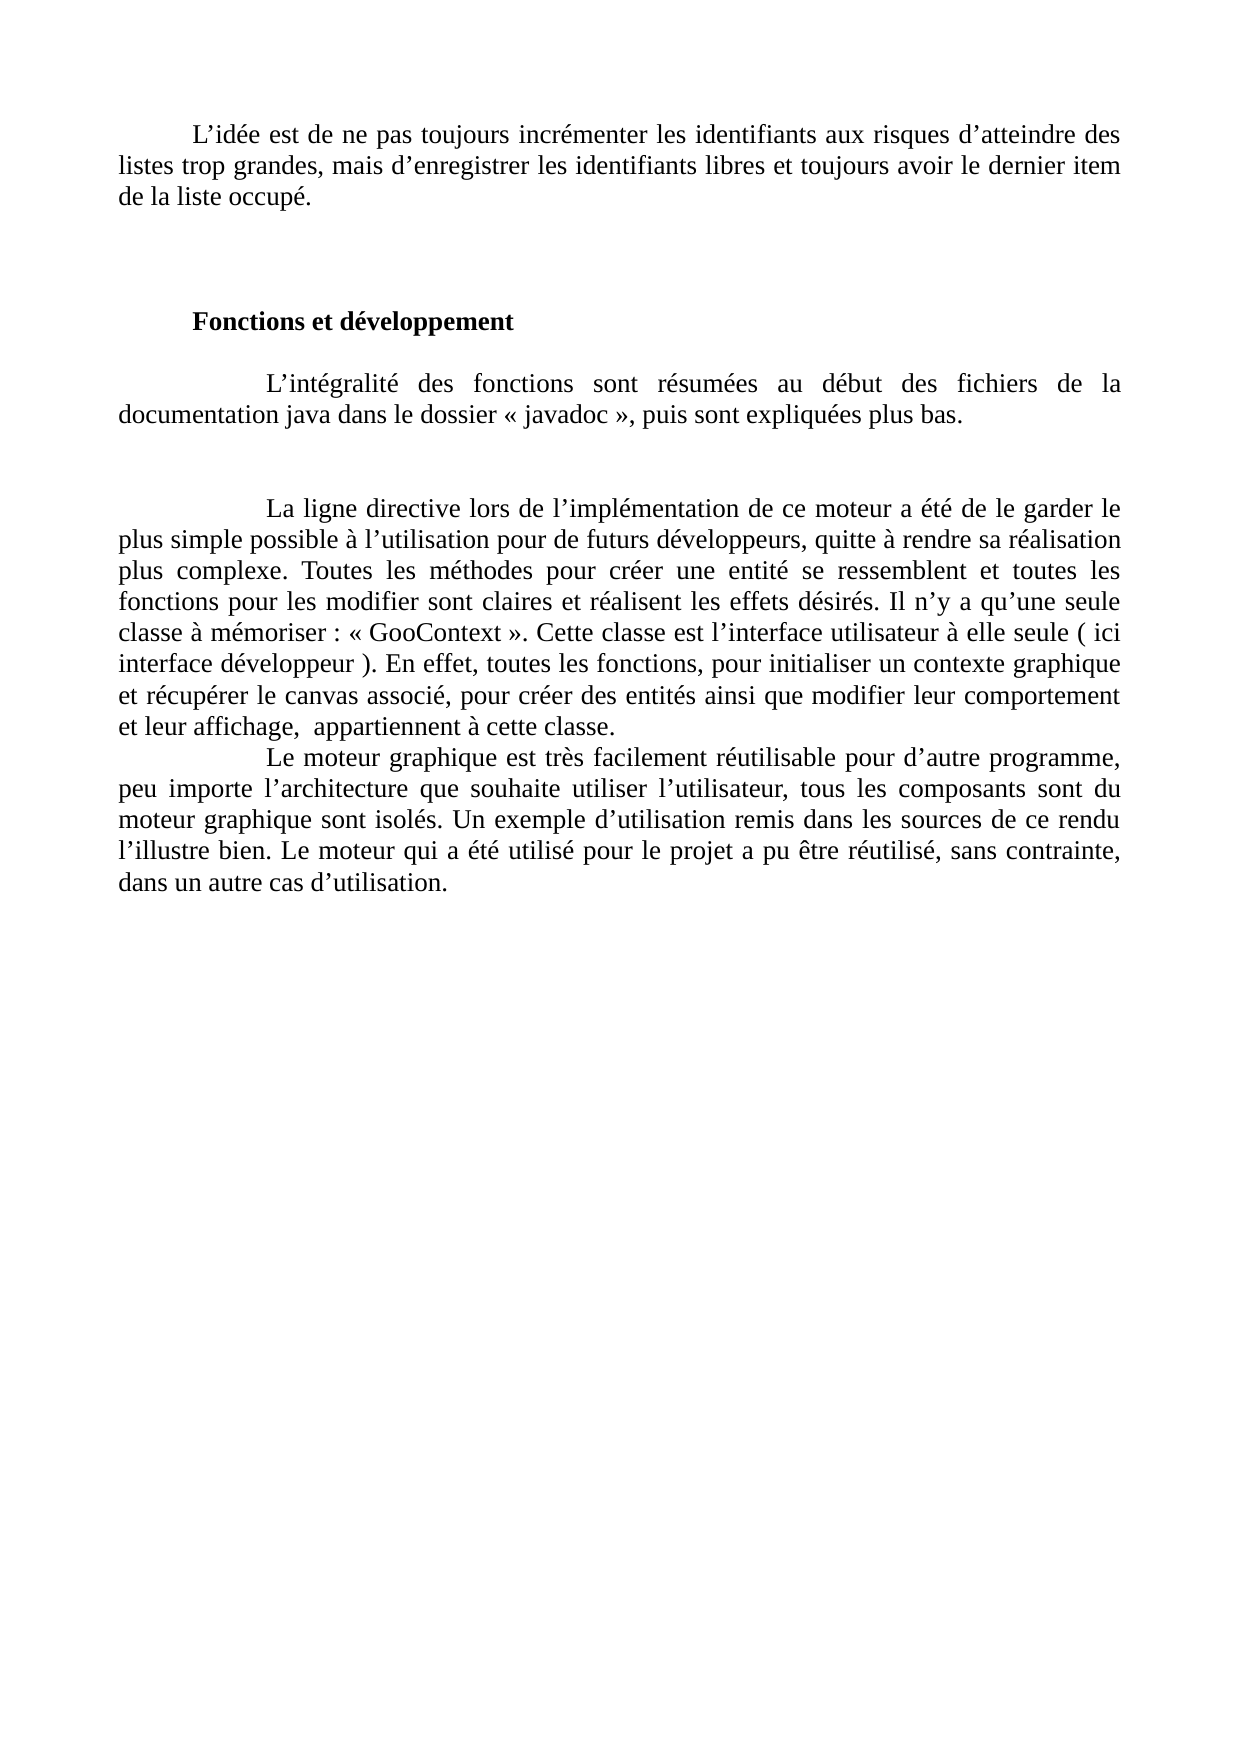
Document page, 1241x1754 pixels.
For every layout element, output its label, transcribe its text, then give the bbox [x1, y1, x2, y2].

text Le moteur graphique est très facilement réutilisable pour d’autre programme, peu importe l’architecture que souhaite utiliser l’utilisateur, tous les composants sont du moteur graphique sont isolés. Un exemple d’utilisation remis dans les sources de ce rendu l’illustre bien. Le moteur qui a été utilisé pour le projet a pu être réutilisé, sans contrainte, dans un autre cas d’utilisation. [118, 741, 1122, 897]
text L’intégralité des fonctions sont résumées au début des fichiers de la documentation java dans le dossier « javadoc », puis sont expliquées plus bas. [118, 367, 1122, 429]
text La ligne directive lors de l’implémentation de ce moteur a été de le garder le plus simple possible à l’utilisation pour de futurs développeurs, quitte à rendre sa réalisation plus complexe. Toutes les méthodes pour créer une entité se ressemblent et toutes les fonctions pour les modifier sont claires et réalisent les effets désirés. Il n’y a qu’une seule classe à mémoriser : « GooContext ». Cette classe est l’interface utilisateur à elle seule ( ici interface développeur ). En effet, toutes les fonctions, pour initialiser un contexte graphique et récupérer le canvas associé, pour créer des entités ainsi que modifier leur comportement et leur affichage, appartiennent à cette classe. [118, 492, 1122, 741]
text Fonctions et développement [118, 305, 1122, 336]
text L’idée est de ne pas toujours incrémenter les identifiants aux risques d’atteindre des listes trop grandes, mais d’enregistrer les identifiants libres et toujours avoir le dernier item de la liste occupé. [118, 118, 1122, 212]
